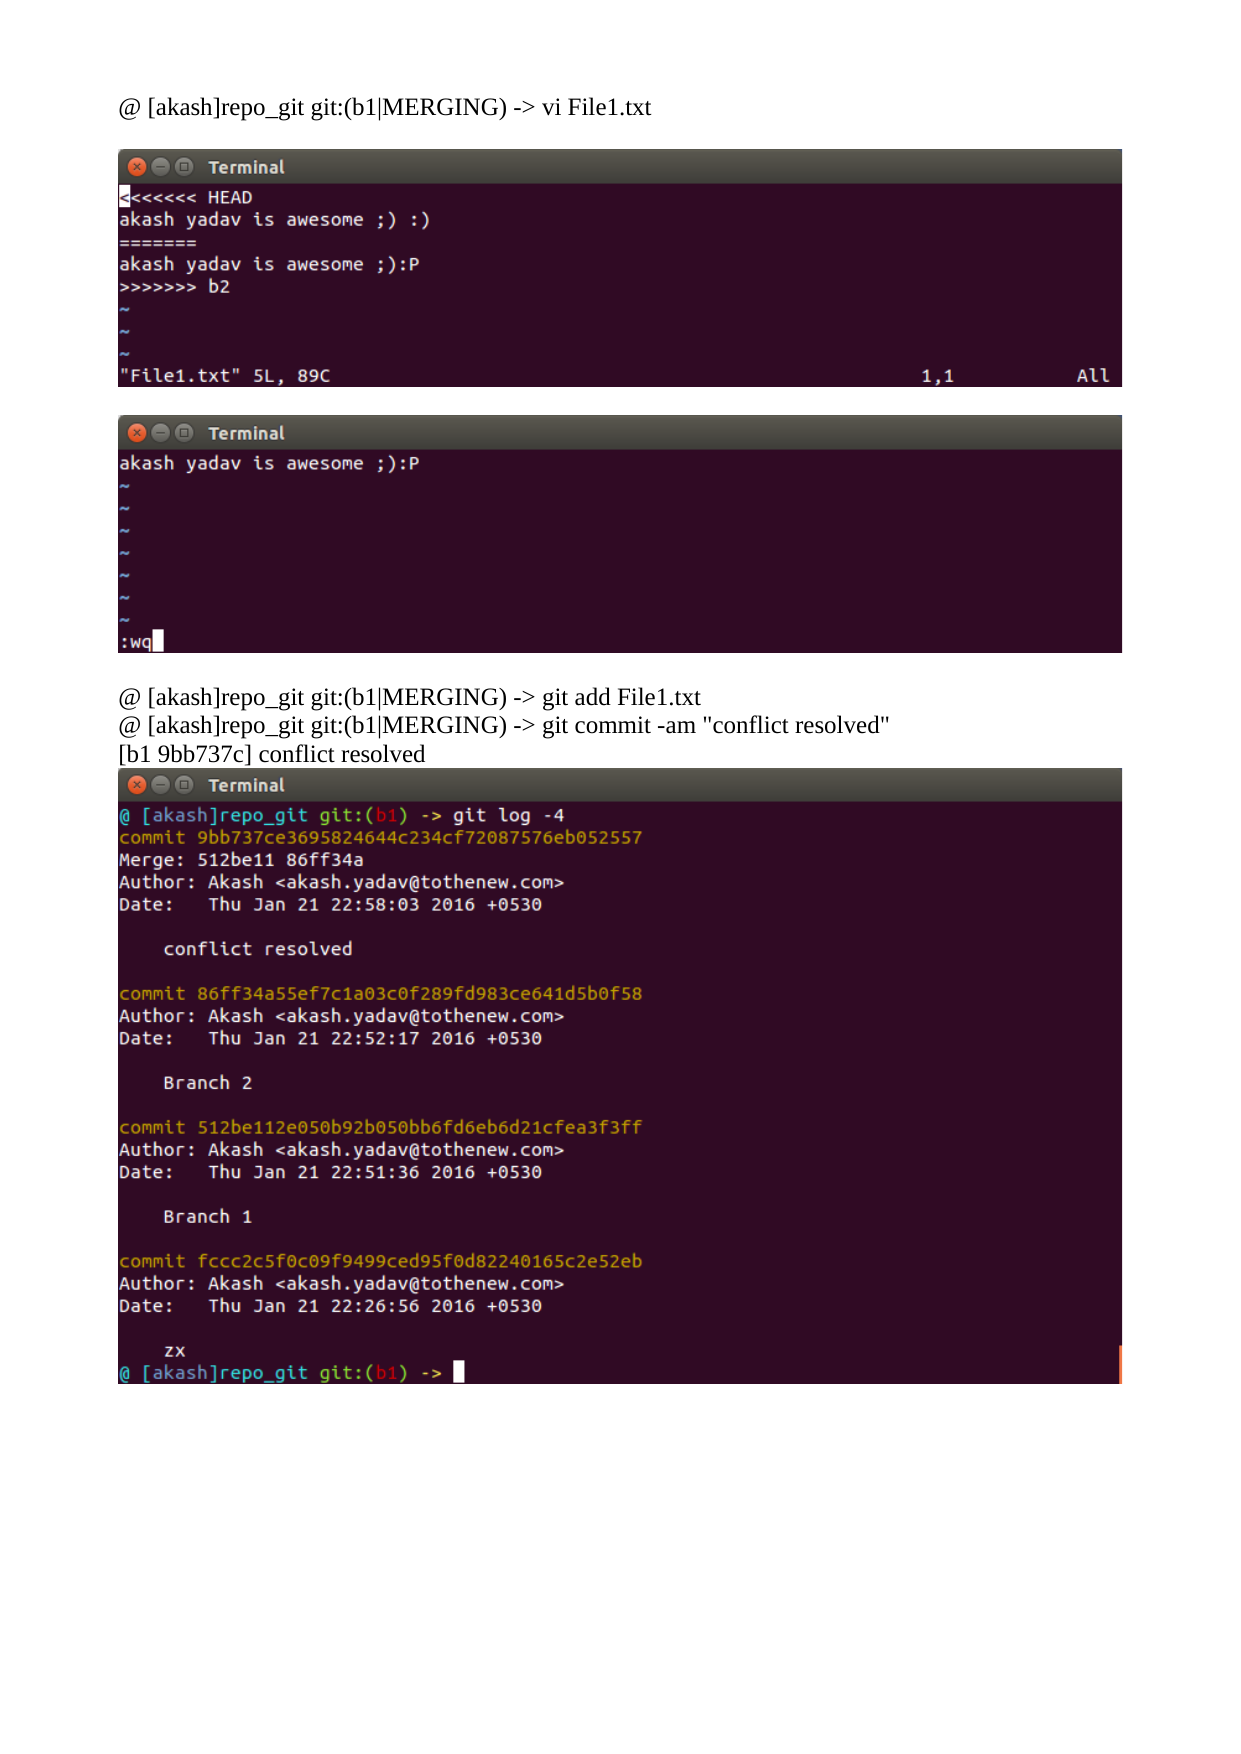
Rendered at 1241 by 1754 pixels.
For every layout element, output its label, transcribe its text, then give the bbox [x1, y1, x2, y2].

picture [118, 149, 1123, 387]
text @ [akash]repo_git git:(b1|MERGING) -> git add File1.txt [118, 682, 1122, 711]
picture [118, 415, 1123, 653]
text @ [akash]repo_git git:(b1|MERGING) -> git commit -am "conflict resolved" [118, 711, 1122, 739]
picture [118, 768, 1123, 1384]
text [b1 9bb737c] conflict resolved [118, 739, 1122, 768]
text @ [akash]repo_git git:(b1|MERGING) -> vi File1.txt [118, 92, 1122, 121]
